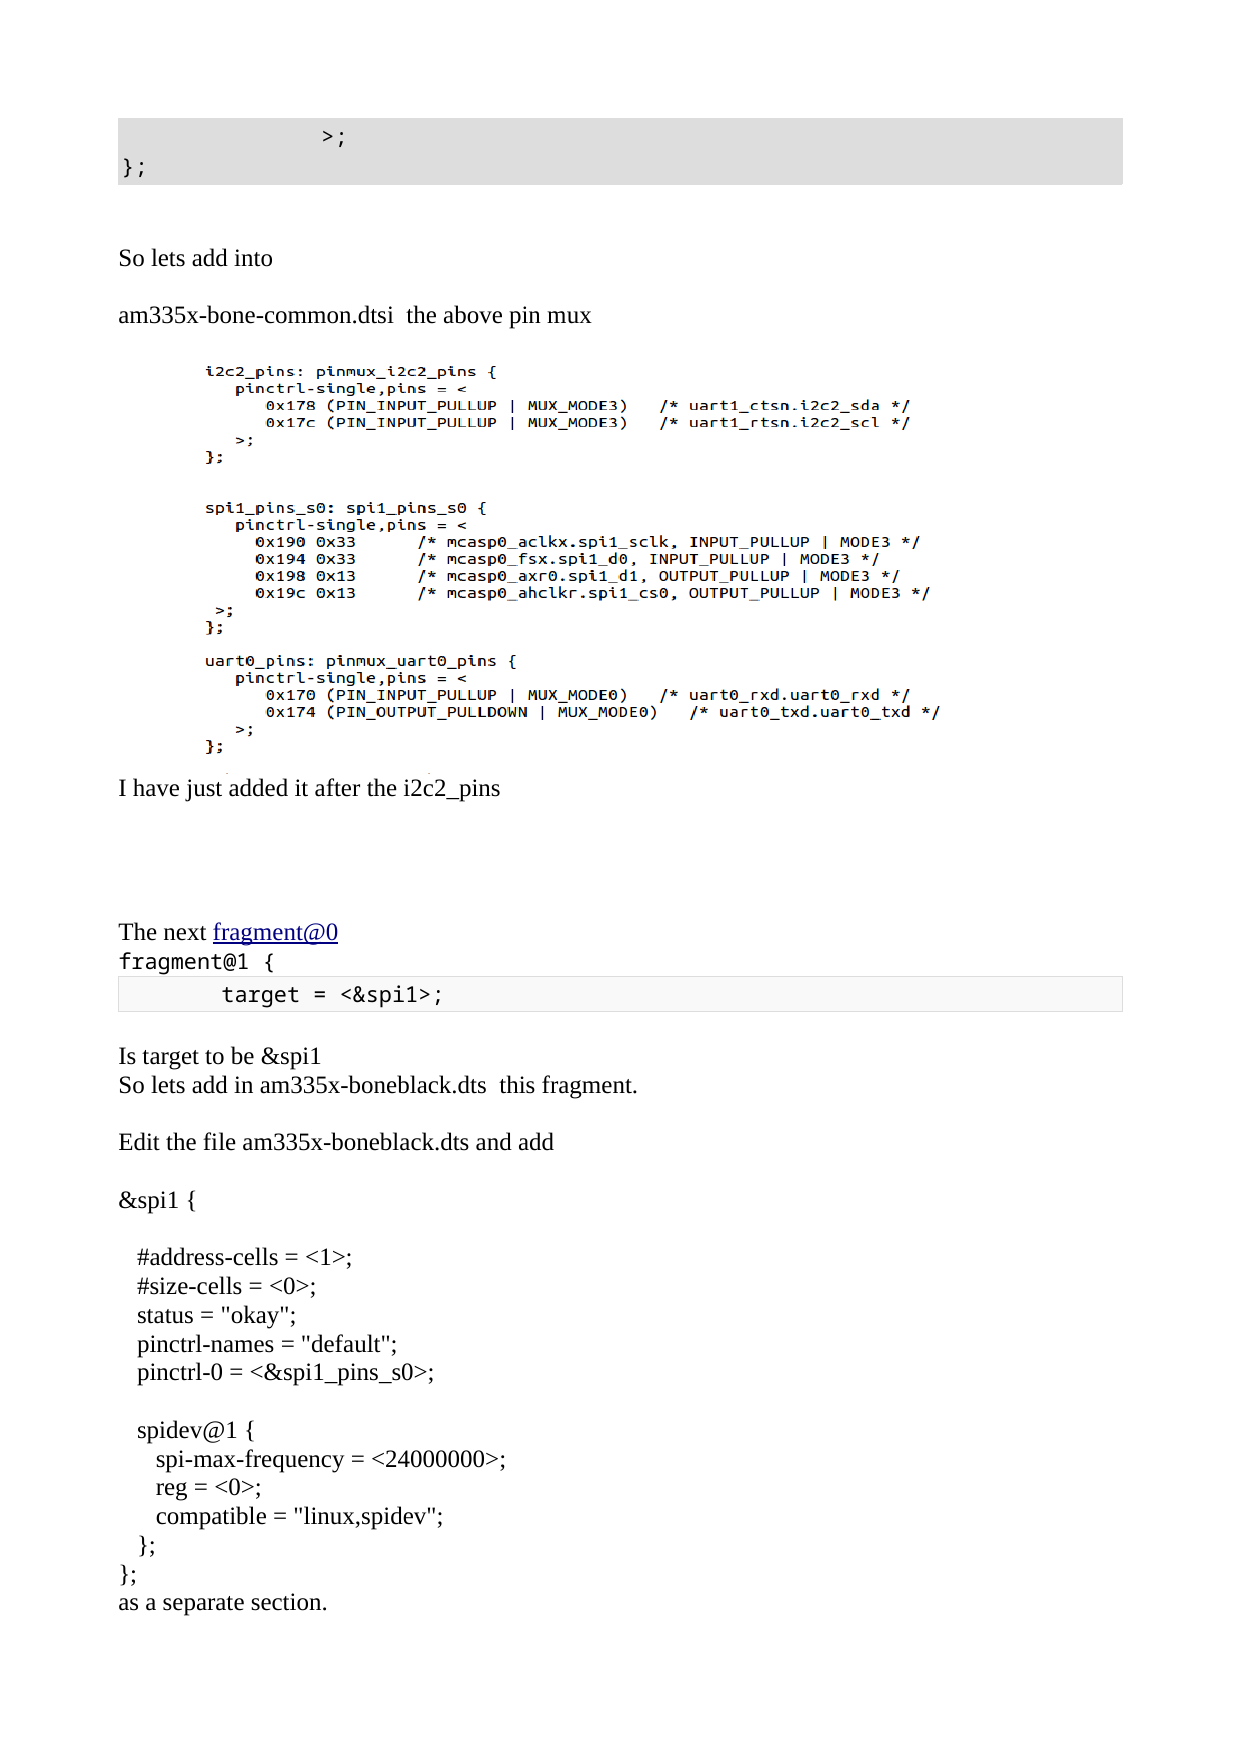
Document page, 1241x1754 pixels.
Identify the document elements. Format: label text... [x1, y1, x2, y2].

text Edit the file am335x-boneblack.dts and add [118, 1127, 1122, 1156]
text So lets add into [118, 243, 1122, 272]
text fragment@1 { [118, 946, 1122, 976]
text Is target to be &spi1 [118, 1041, 1122, 1070]
text >; [119, 119, 1122, 148]
text spidev@1 { [118, 1415, 1122, 1444]
text }; [118, 1530, 1122, 1559]
text spi-max-frequency = <24000000>; [118, 1444, 1122, 1472]
text pinctrl-0 = <&spi1_pins_s0>; [118, 1357, 1122, 1386]
text }; [119, 148, 1122, 184]
text #address-cells = <1>; [118, 1242, 1122, 1271]
text as a separate section. [118, 1587, 1122, 1616]
text So lets add in am335x-boneblack.dts this fragment. [118, 1070, 1122, 1099]
text compatible = "linux,spidev"; [118, 1501, 1122, 1530]
text target = <&spi1>; [119, 977, 1122, 1011]
picture [192, 358, 1048, 774]
text am335x-bone-common.dtsi the above pin mux [118, 301, 1122, 329]
text }; [118, 1559, 1122, 1587]
text status = "okay"; [118, 1300, 1122, 1329]
text reg = <0>; [118, 1472, 1122, 1501]
text &spi1 { [118, 1185, 1122, 1214]
text pinctrl-names = "default"; [118, 1329, 1122, 1357]
text The next fragment@0 [118, 917, 1122, 946]
text I have just added it after the i2c2_pins [118, 358, 1122, 802]
text #size-cells = <0>; [118, 1271, 1122, 1300]
